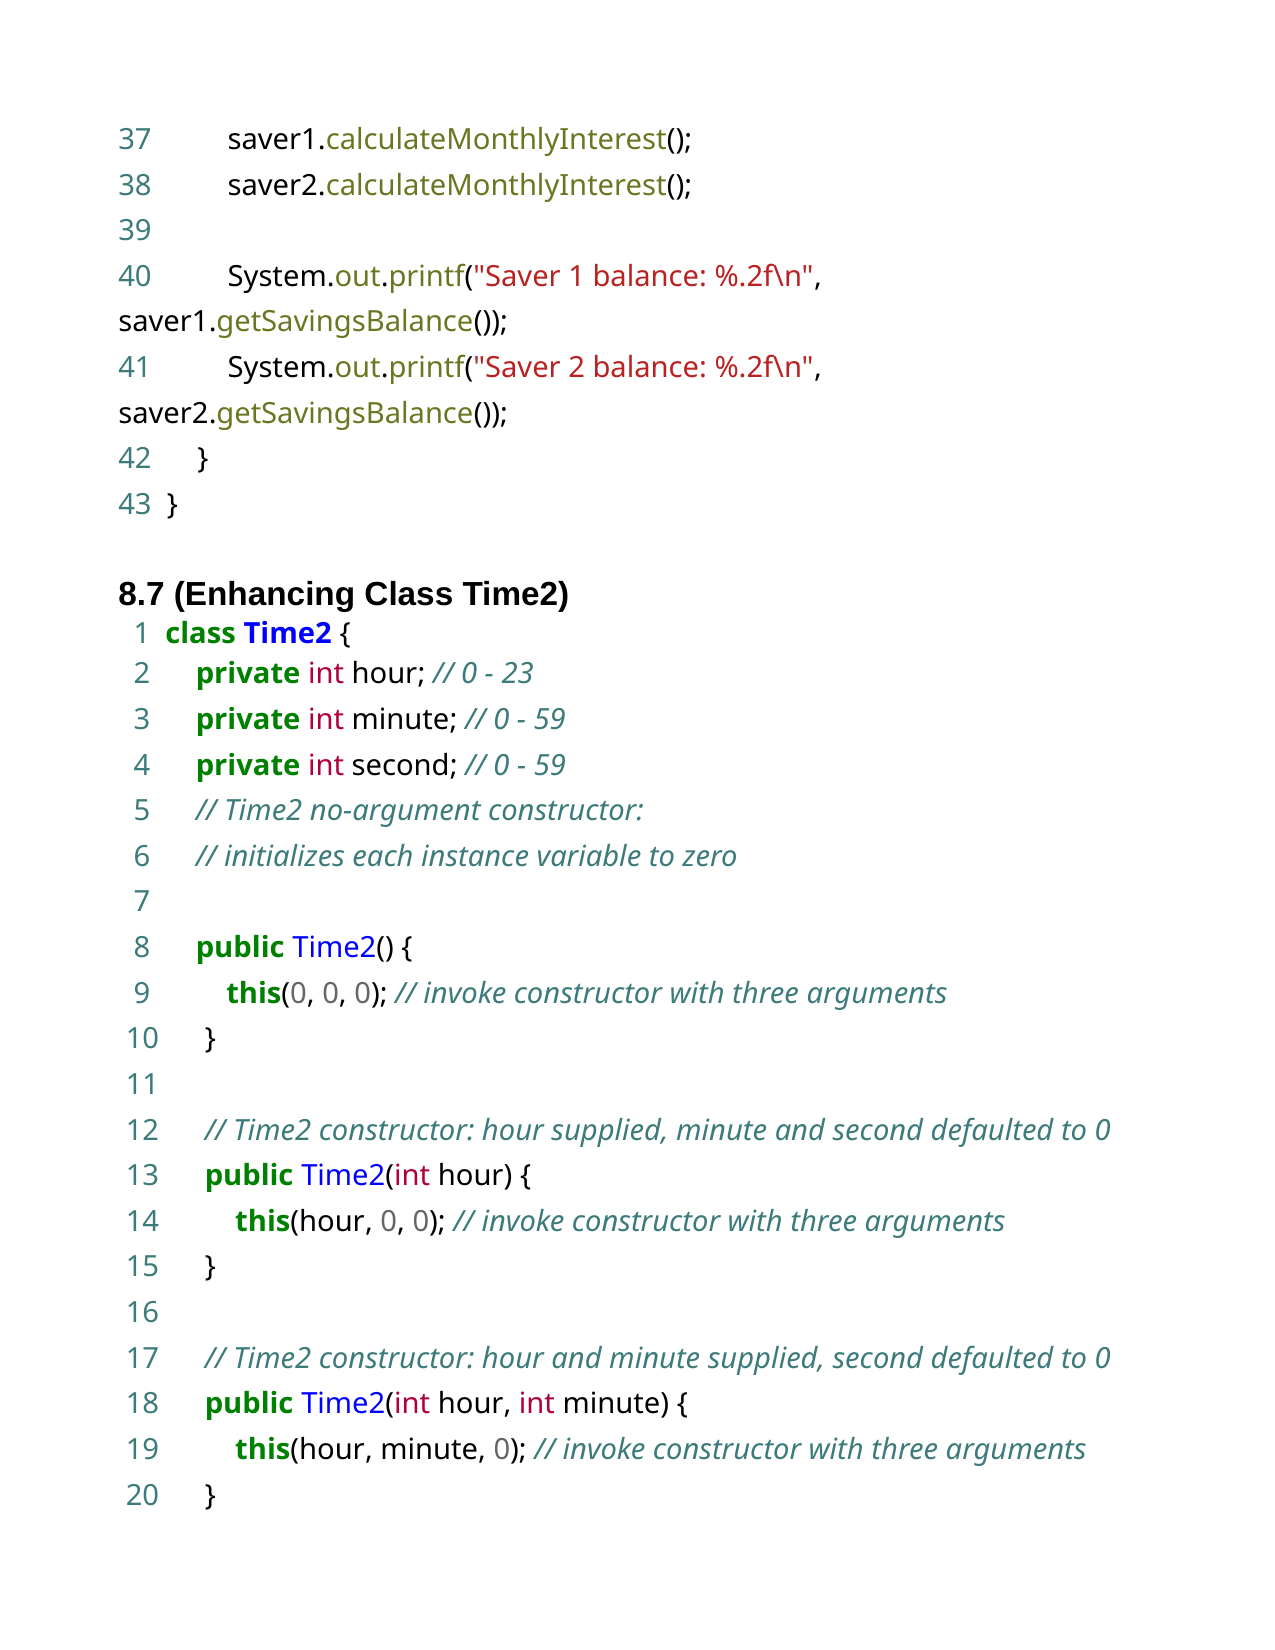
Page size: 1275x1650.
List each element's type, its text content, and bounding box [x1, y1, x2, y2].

text 20 } [118, 1474, 1157, 1513]
text 14 this(hour, 0, 0); // invoke constructor with three arguments [118, 1200, 1157, 1240]
text 16 [118, 1291, 1157, 1331]
text 19 this(hour, minute, 0); // invoke constructor with three arguments [118, 1428, 1157, 1468]
subtitle 1 class Time2 { [118, 613, 1157, 652]
subtitle 8.7 (Enhancing Class Time2) [118, 574, 1157, 613]
text 6 // initializes each instance variable to zero [118, 835, 1157, 875]
text 17 // Time2 constructor: hour and minute supplied, second defaulted to 0 [118, 1337, 1157, 1377]
text 5 // Time2 no-argument constructor: [118, 789, 1157, 829]
text 11 [118, 1063, 1157, 1103]
text 7 [118, 881, 1157, 920]
text 41 System.out.printf("Saver 2 balance: %.2f\n", saver2.getSavingsBalance()); [118, 346, 1157, 432]
text 2 private int hour; // 0 - 23 [118, 652, 1157, 692]
text 13 public Time2(int hour) { [118, 1154, 1157, 1194]
text 37 saver1.calculateMonthlyInterest(); [118, 118, 1157, 158]
text 18 public Time2(int hour, int minute) { [118, 1382, 1157, 1422]
text 3 private int minute; // 0 - 59 [118, 698, 1157, 738]
text 8 public Time2() { [118, 926, 1157, 966]
text 43 } [118, 483, 1157, 523]
text 4 private int second; // 0 - 59 [118, 744, 1157, 783]
text 12 // Time2 constructor: hour supplied, minute and second defaulted to 0 [118, 1109, 1157, 1148]
text 39 [118, 209, 1157, 249]
text 9 this(0, 0, 0); // invoke constructor with three arguments [118, 972, 1157, 1012]
text 38 saver2.calculateMonthlyInterest(); [118, 164, 1157, 203]
text 42 } [118, 437, 1157, 477]
text 10 } [118, 1017, 1157, 1057]
text 40 System.out.printf("Saver 1 balance: %.2f\n", saver1.getSavingsBalance()); [118, 255, 1157, 340]
text 15 } [118, 1246, 1157, 1285]
